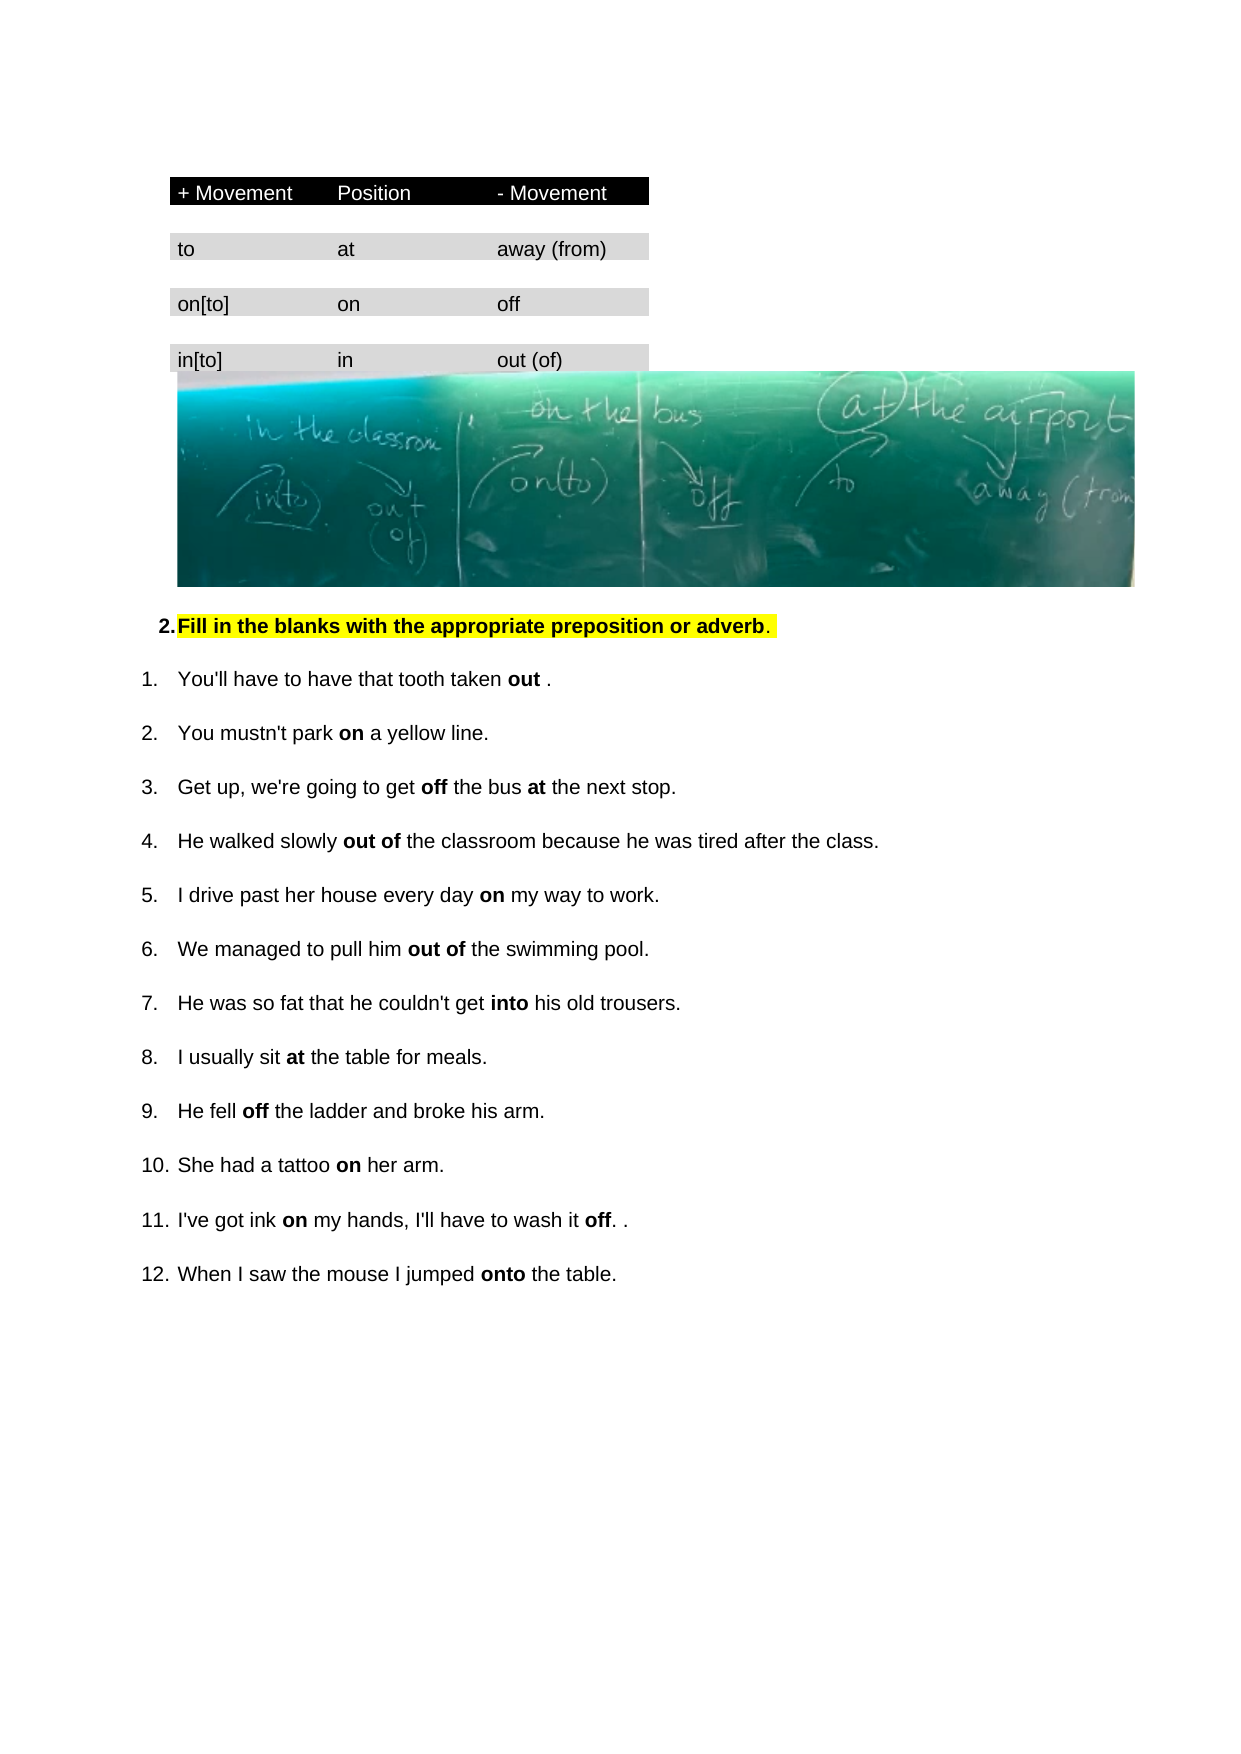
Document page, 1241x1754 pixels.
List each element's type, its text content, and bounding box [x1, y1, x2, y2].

table_cell in[to] [170, 344, 337, 372]
table_cell [497, 260, 649, 288]
table_cell [497, 316, 649, 344]
table_cell on [337, 288, 497, 316]
list I've got ink on my hands, I'll have to wash it off. . [141, 1207, 1135, 1231]
list I drive past her house every day on my way to work. [141, 883, 1135, 907]
table_cell out (of) [497, 344, 649, 371]
list Get up, we're going to get off the bus at the next stop. [141, 775, 1135, 799]
list He fell off the ladder and broke his arm. [141, 1099, 1135, 1123]
table_cell to [170, 233, 337, 260]
table_cell [170, 260, 337, 288]
table_cell in [337, 344, 497, 371]
list Fill in the blanks with the appropriate preposition or adverb. [158, 614, 1135, 638]
table_cell away (from) [497, 233, 649, 260]
table_header + Movement [170, 177, 337, 205]
table_cell [170, 205, 337, 233]
table_cell [337, 260, 497, 288]
table_header Position [337, 177, 497, 205]
table_header - Movement [497, 177, 649, 205]
table_cell on[to] [170, 288, 337, 316]
picture [177, 371, 1135, 587]
list I usually sit at the table for meals. [141, 1045, 1135, 1069]
table_cell off [497, 288, 649, 316]
table_cell [337, 205, 497, 233]
list He walked slowly out of the classroom because he was tired after the class. [141, 829, 1135, 853]
list When I saw the mouse I jumped onto the table. [141, 1262, 1135, 1286]
table_cell [170, 316, 337, 344]
list He was so fat that he couldn't get into his old trousers. [141, 991, 1135, 1015]
list You'll have to have that tooth taken out . [141, 667, 1135, 691]
table_cell at [337, 233, 497, 260]
list She had a tattoo on her arm. [141, 1153, 1135, 1177]
table_cell [497, 205, 649, 233]
list You mustn't park on a yellow line. [141, 721, 1135, 745]
list We managed to pull him out of the swimming pool. [141, 937, 1135, 961]
table_cell [337, 316, 497, 344]
